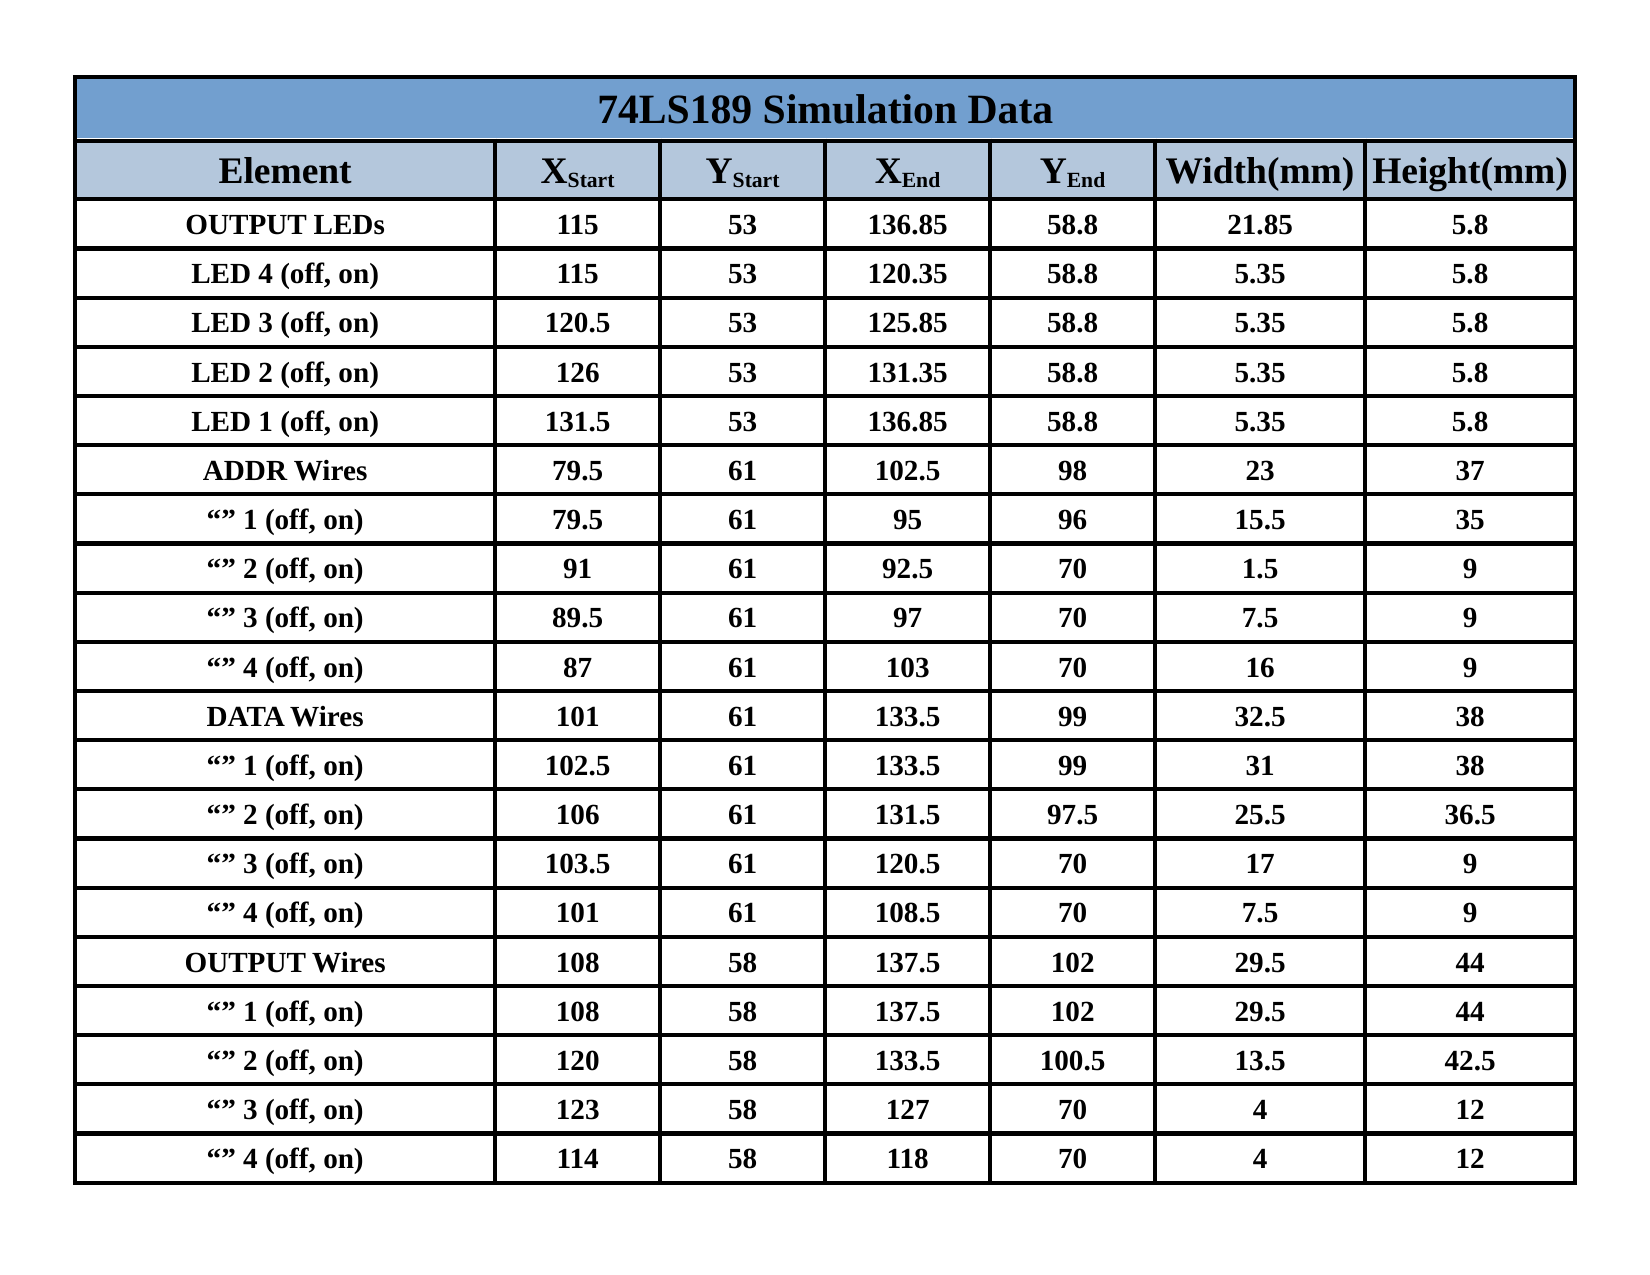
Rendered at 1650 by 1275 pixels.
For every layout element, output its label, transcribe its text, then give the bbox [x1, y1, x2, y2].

table_cell “” 4 (off, on) [77, 1136, 493, 1181]
table_cell 137.5 [827, 939, 988, 984]
table_cell 58 [662, 1086, 823, 1131]
table_cell 58.8 [992, 201, 1153, 246]
table_cell 70 [992, 1086, 1153, 1131]
table_cell DATA Wires [77, 693, 493, 738]
table_cell 38 [1367, 742, 1573, 787]
table_cell “” 4 (off, on) [77, 890, 493, 935]
table_cell OUTPUT Wires [77, 939, 493, 984]
table_cell 101 [497, 693, 658, 738]
table_cell 7.5 [1157, 890, 1363, 935]
table_cell 89.5 [497, 595, 658, 640]
table_cell 5.8 [1367, 349, 1573, 394]
table_cell 70 [992, 546, 1153, 591]
table_cell “” 1 (off, on) [77, 496, 493, 541]
table_cell 131.35 [827, 349, 988, 394]
table_cell 9 [1367, 644, 1573, 689]
table_cell 5.8 [1367, 201, 1573, 246]
table_cell 103.5 [497, 841, 658, 886]
table_cell 5.35 [1157, 300, 1363, 345]
table_cell 5.8 [1367, 398, 1573, 443]
table_cell 136.85 [827, 201, 988, 246]
table_cell 61 [662, 841, 823, 886]
table_cell 58.8 [992, 398, 1153, 443]
table_cell 115 [497, 201, 658, 246]
table_cell 5.8 [1367, 251, 1573, 296]
table_cell 61 [662, 447, 823, 492]
table_cell “” 2 (off, on) [77, 791, 493, 836]
table_cell OUTPUT LEDs [77, 201, 493, 246]
table_cell 126 [497, 349, 658, 394]
table_cell 44 [1367, 988, 1573, 1033]
table_cell 13.5 [1157, 1037, 1363, 1082]
table_cell 100.5 [992, 1037, 1153, 1082]
table_cell 9 [1367, 595, 1573, 640]
table_cell 58.8 [992, 300, 1153, 345]
table_cell 102.5 [827, 447, 988, 492]
table_cell 99 [992, 693, 1153, 738]
table_cell 21.85 [1157, 201, 1363, 246]
table_cell 53 [662, 398, 823, 443]
table_cell “” 1 (off, on) [77, 988, 493, 1033]
table_cell 36.5 [1367, 791, 1573, 836]
table_cell 114 [497, 1136, 658, 1181]
table_cell 61 [662, 890, 823, 935]
table_cell 131.5 [827, 791, 988, 836]
table_cell 133.5 [827, 742, 988, 787]
table_cell 53 [662, 300, 823, 345]
table_cell 61 [662, 742, 823, 787]
table_cell 92.5 [827, 546, 988, 591]
table_cell 38 [1367, 693, 1573, 738]
table_cell 17 [1157, 841, 1363, 886]
table_cell 5.35 [1157, 398, 1363, 443]
table_cell 70 [992, 890, 1153, 935]
table_cell Height(mm) [1367, 143, 1573, 197]
table_cell ADDR Wires [77, 447, 493, 492]
table_cell 61 [662, 644, 823, 689]
table_cell YStart [662, 143, 823, 197]
table_cell 133.5 [827, 693, 988, 738]
table_cell XEnd [827, 143, 988, 197]
table_cell 133.5 [827, 1037, 988, 1082]
table_cell 58 [662, 1136, 823, 1181]
table_cell 42.5 [1367, 1037, 1573, 1082]
table_cell 53 [662, 251, 823, 296]
table_cell 5.35 [1157, 251, 1363, 296]
table_cell 53 [662, 349, 823, 394]
table_cell 70 [992, 595, 1153, 640]
table_cell “” 3 (off, on) [77, 1086, 493, 1131]
table_cell 120.5 [497, 300, 658, 345]
table_cell 99 [992, 742, 1153, 787]
table_cell 70 [992, 841, 1153, 886]
table_cell Element [77, 143, 493, 197]
table_cell 91 [497, 546, 658, 591]
table_cell 136.85 [827, 398, 988, 443]
table_cell 9 [1367, 890, 1573, 935]
table_cell 87 [497, 644, 658, 689]
table_cell 58 [662, 939, 823, 984]
table_cell LED 1 (off, on) [77, 398, 493, 443]
table_cell 108 [497, 988, 658, 1033]
table_cell “” 1 (off, on) [77, 742, 493, 787]
table_cell 25.5 [1157, 791, 1363, 836]
table_cell 120.35 [827, 251, 988, 296]
table_cell 125.85 [827, 300, 988, 345]
table_cell 120 [497, 1037, 658, 1082]
table_cell 58.8 [992, 349, 1153, 394]
table_cell 37 [1367, 447, 1573, 492]
table_cell 61 [662, 791, 823, 836]
table_cell 4 [1157, 1086, 1363, 1131]
table_cell 118 [827, 1136, 988, 1181]
table_cell 108 [497, 939, 658, 984]
table_cell “” 2 (off, on) [77, 546, 493, 591]
table_cell 15.5 [1157, 496, 1363, 541]
table_cell 101 [497, 890, 658, 935]
table_cell 123 [497, 1086, 658, 1131]
table_cell 61 [662, 693, 823, 738]
table_cell 120.5 [827, 841, 988, 886]
table_cell 102 [992, 939, 1153, 984]
table_cell 29.5 [1157, 939, 1363, 984]
table_cell 53 [662, 201, 823, 246]
table_cell 131.5 [497, 398, 658, 443]
table_cell 9 [1367, 841, 1573, 886]
table_cell LED 3 (off, on) [77, 300, 493, 345]
table_cell 12 [1367, 1136, 1573, 1181]
table_cell 74LS189 Simulation Data [77, 79, 1573, 138]
table_cell 5.35 [1157, 349, 1363, 394]
table_cell 31 [1157, 742, 1363, 787]
table_cell 102.5 [497, 742, 658, 787]
table_cell 97.5 [992, 791, 1153, 836]
table_cell 23 [1157, 447, 1363, 492]
table_cell 32.5 [1157, 693, 1363, 738]
table_cell “” 3 (off, on) [77, 595, 493, 640]
table_cell 115 [497, 251, 658, 296]
table_cell 97 [827, 595, 988, 640]
table_cell 44 [1367, 939, 1573, 984]
table_cell Width(mm) [1157, 143, 1363, 197]
table_cell 29.5 [1157, 988, 1363, 1033]
table_cell 61 [662, 595, 823, 640]
table_cell 102 [992, 988, 1153, 1033]
table_cell 12 [1367, 1086, 1573, 1131]
table_cell YEnd [992, 143, 1153, 197]
table_cell 9 [1367, 546, 1573, 591]
table_cell 58 [662, 988, 823, 1033]
table_cell 16 [1157, 644, 1363, 689]
table_cell 7.5 [1157, 595, 1363, 640]
table_cell 79.5 [497, 496, 658, 541]
table_cell 58 [662, 1037, 823, 1082]
table_cell “” 3 (off, on) [77, 841, 493, 886]
table_cell 61 [662, 496, 823, 541]
table_cell 58.8 [992, 251, 1153, 296]
table_cell 1.5 [1157, 546, 1363, 591]
table_cell 70 [992, 644, 1153, 689]
table_cell 137.5 [827, 988, 988, 1033]
table_cell 79.5 [497, 447, 658, 492]
table_cell 61 [662, 546, 823, 591]
table_cell 35 [1367, 496, 1573, 541]
table_cell “” 2 (off, on) [77, 1037, 493, 1082]
table_cell 98 [992, 447, 1153, 492]
table_cell 127 [827, 1086, 988, 1131]
table_cell 95 [827, 496, 988, 541]
table_cell “” 4 (off, on) [77, 644, 493, 689]
table_cell 70 [992, 1136, 1153, 1181]
table_cell XStart [497, 143, 658, 197]
table_cell LED 4 (off, on) [77, 251, 493, 296]
table_cell 5.8 [1367, 300, 1573, 345]
table_cell LED 2 (off, on) [77, 349, 493, 394]
table_cell 108.5 [827, 890, 988, 935]
table_cell 4 [1157, 1136, 1363, 1181]
table_cell 106 [497, 791, 658, 836]
table_cell 96 [992, 496, 1153, 541]
table_cell 103 [827, 644, 988, 689]
